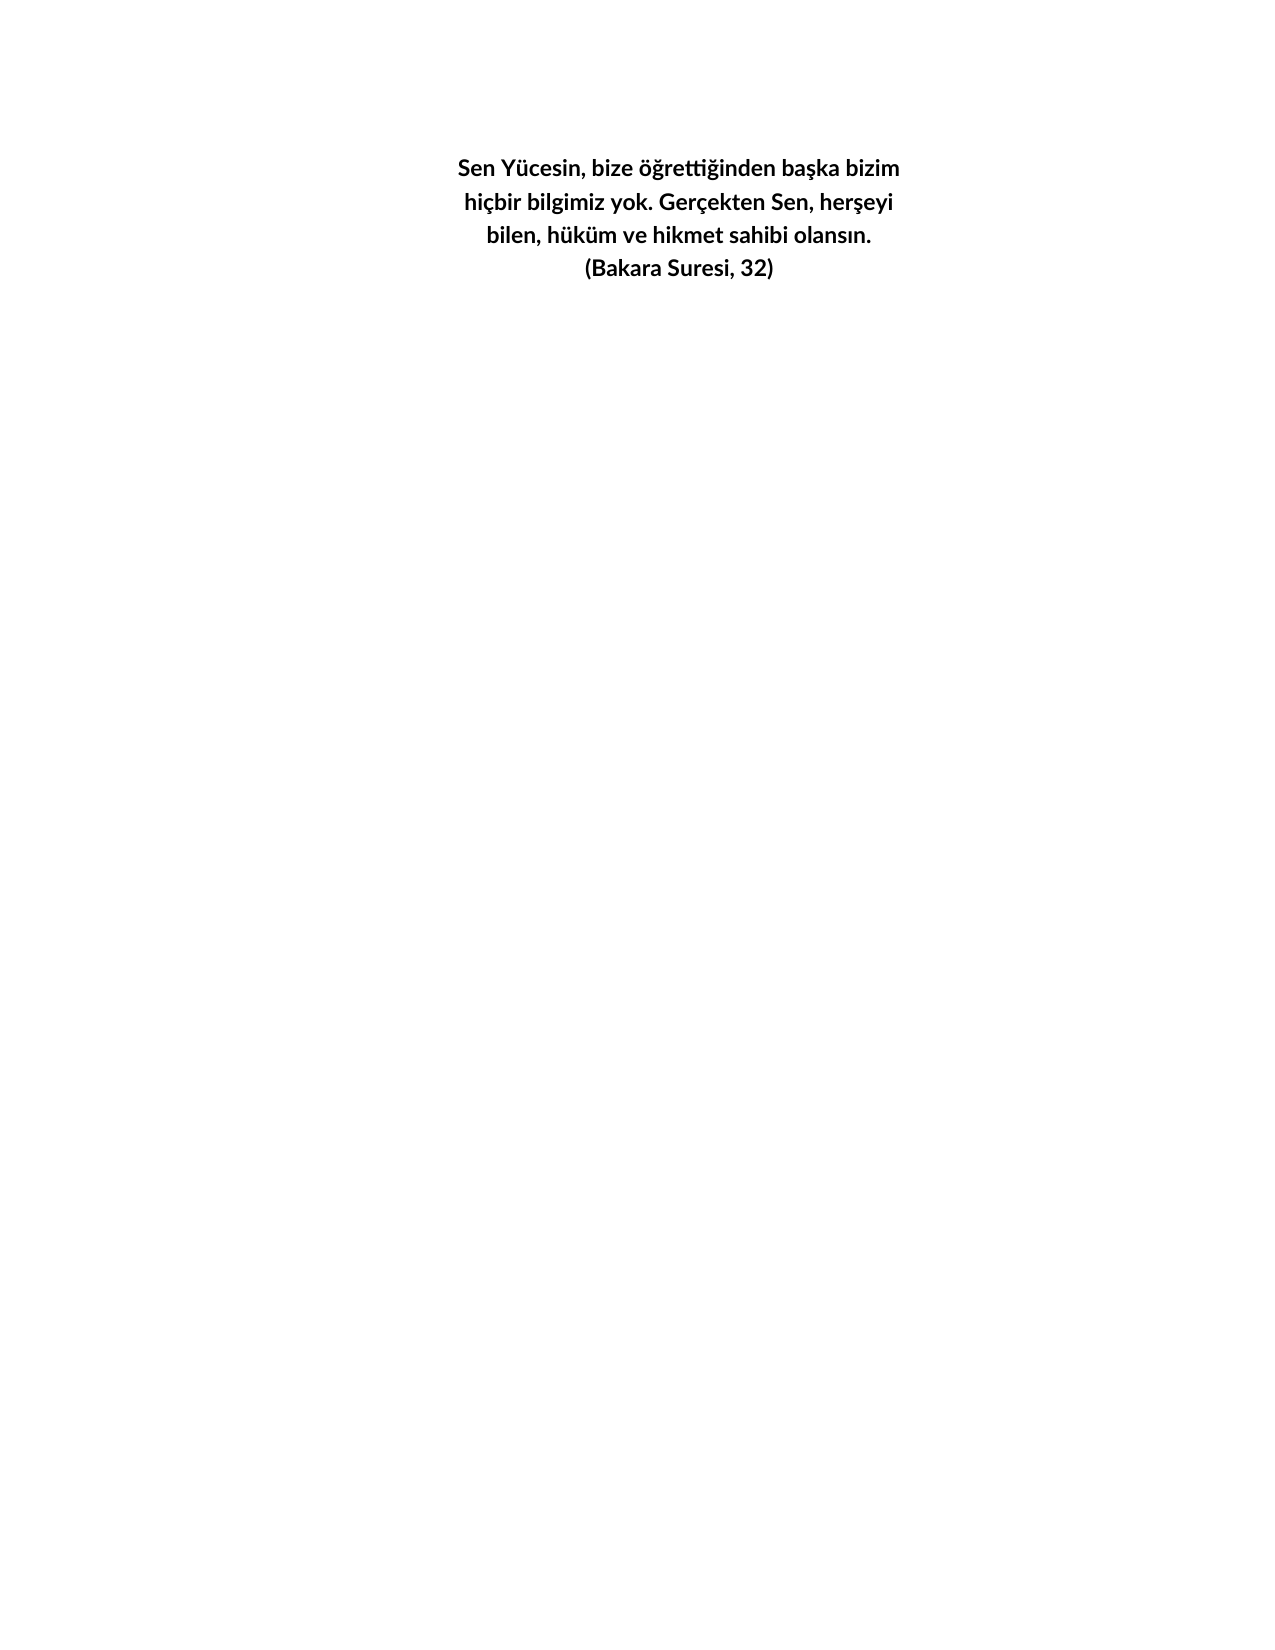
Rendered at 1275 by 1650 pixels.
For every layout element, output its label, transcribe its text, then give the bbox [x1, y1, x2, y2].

text Sen Yücesin, bize öğrettiğinden başka bizim hiçbir bilgimiz yok. Gerçekten Sen, herşeyi bilen, hüküm ve hikmet sahibi olansın. (Bakara Suresi, 32) [209, 150, 1149, 283]
